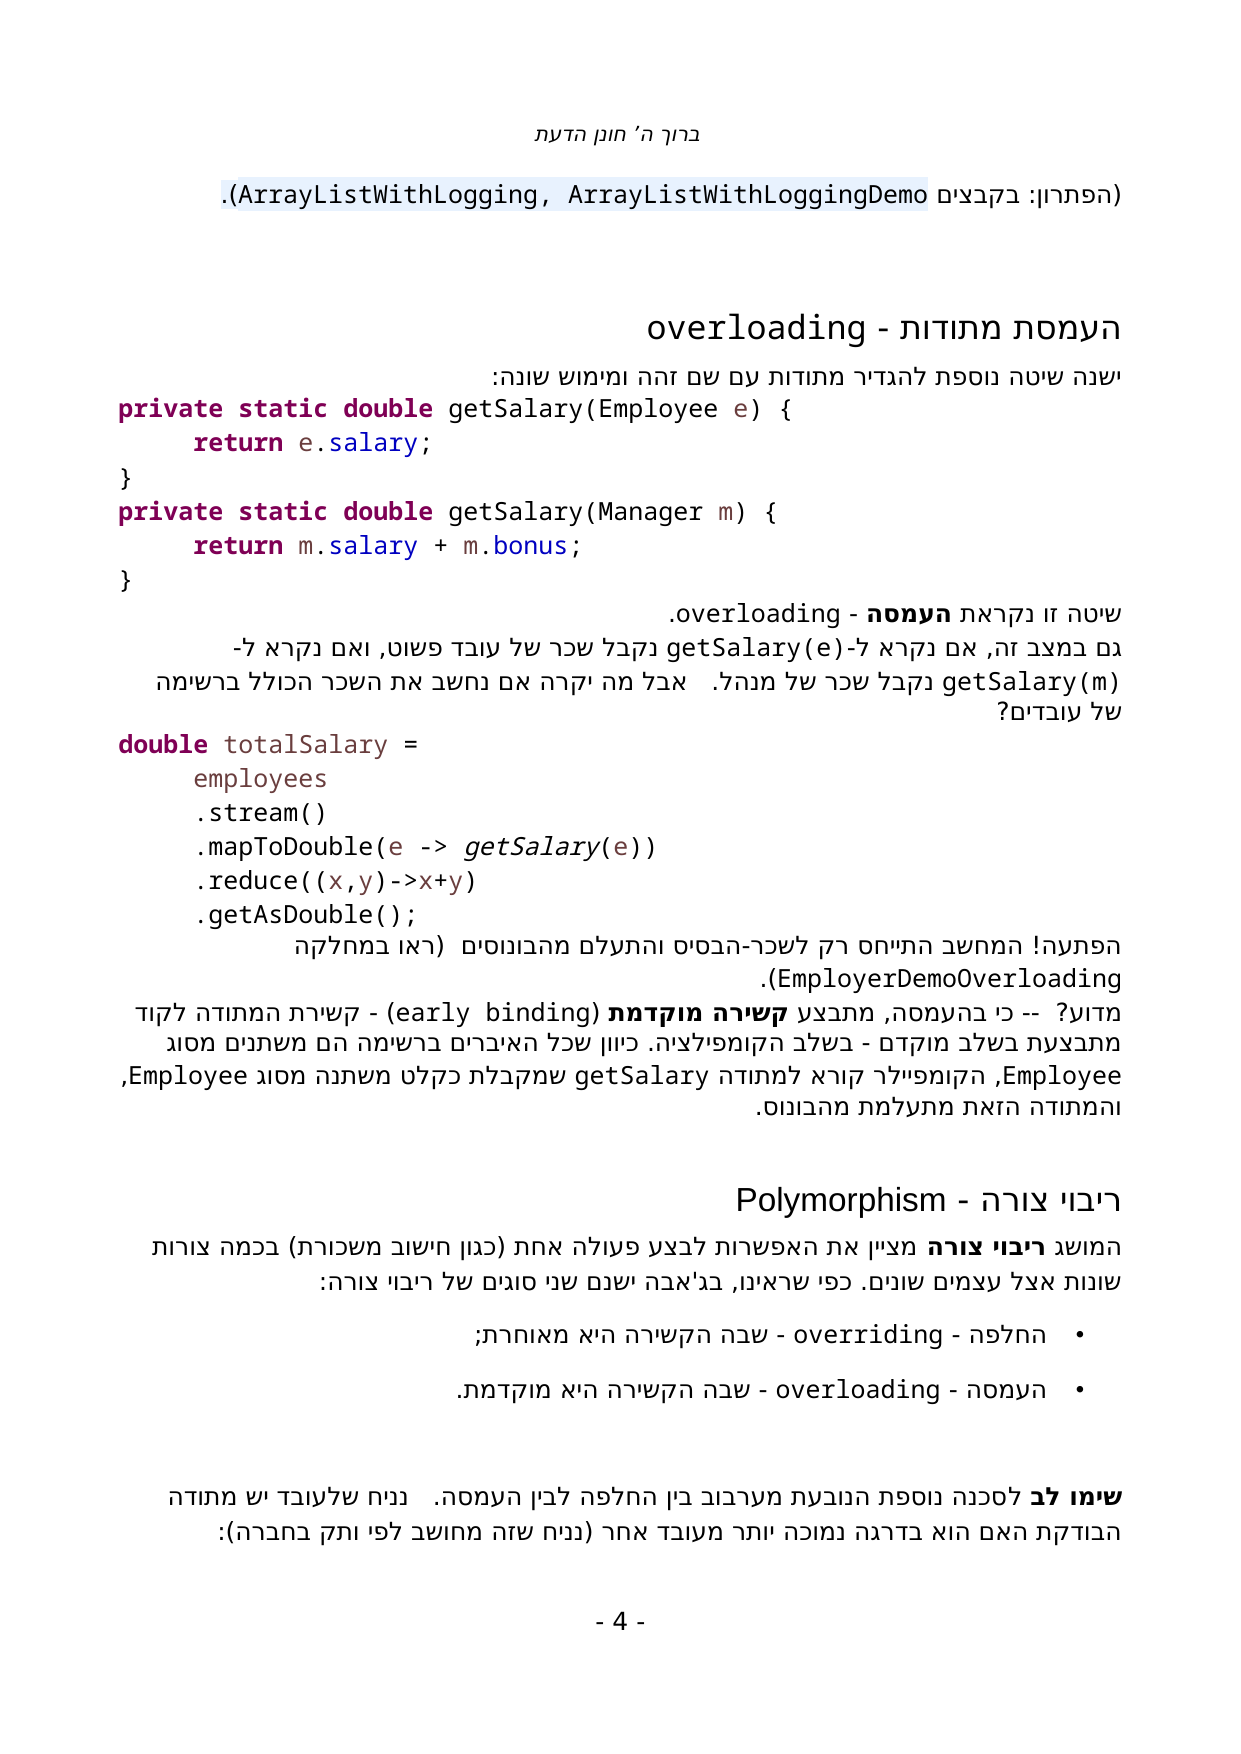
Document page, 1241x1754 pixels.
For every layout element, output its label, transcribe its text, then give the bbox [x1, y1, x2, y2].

text המושג ריבוי צורה מציין את האפשרות לבצע פעולה אחת (כגון חישוב משכורת) בכמה צורות שונות אצל עצמים שונים. כפי שראינו, בג'אבה ישנם שני סוגים של ריבוי צורה: [118, 1232, 1122, 1296]
text employees [118, 761, 1122, 795]
text } [118, 561, 1122, 595]
text .getAsDouble(); [118, 897, 1122, 931]
text .mapToDouble(e -> getSalary(e)) [118, 829, 1122, 863]
list העמסה - overloading - שבה הקשירה היא מוקדמת. [118, 1372, 1084, 1406]
text return m.salary + m.bonus; [118, 527, 1122, 561]
text return e.salary; [118, 425, 1122, 459]
text מדוע? -- כי בהעמסה, מתבצע קשירה מוקדמת (early binding) - קשירת המתודה לקוד מתבצעת בשלב מוקדם - בשלב הקומפילציה. כיוון שכל האיברים ברשימה הם משתנים מסוג Employee, הקומפיילר קורא למתודה getSalary שמקבלת כקלט משתנה מסוג Employee, והמתודה הזאת מתעלמת מהבונוס. [118, 994, 1122, 1121]
text ישנה שיטה נוספת להגדיר מתודות עם שם זהה ומימוש שונה: [118, 362, 1122, 391]
text שיטה זו נקראת העמסה - overloading. [118, 595, 1122, 629]
list החלפה - overriding - שבה הקשירה היא מאוחרת; [118, 1316, 1084, 1350]
subtitle ריבוי צורה - Polymorphism [118, 1180, 1122, 1219]
text .stream() [118, 795, 1122, 829]
text } [118, 459, 1122, 493]
text גם במצב זה, אם נקרא ל-getSalary(e) נקבל שכר של עובד פשוט, ואם נקרא ל-getSalary(m) נקבל שכר של מנהל. אבל מה יקרה אם נחשב את השכר הכולל ברשימה של עובדים? [118, 629, 1122, 727]
text הפתעה! המחשב התייחס רק לשכר-הבסיס והתעלם מהבונוסים (ראו במחלקה EmployerDemoOverloading). [118, 931, 1122, 994]
text שימו לב לסכנה נוספת הנובעת מערבוב בין החלפה לבין העמסה. נניח שלעובד יש מתודה הבודקת האם הוא בדרגה נמוכה יותר מעובד אחר (נניח שזה מחושב לפי ותק בחברה): [118, 1482, 1122, 1547]
text double totalSalary = [118, 727, 1122, 761]
text .reduce((x,y)->x+y) [118, 863, 1122, 897]
text (הפתרון: בקבצים ArrayListWithLogging, ArrayListWithLoggingDemo). [118, 177, 1122, 211]
text private static double getSalary(Employee e) { [118, 391, 1122, 425]
subtitle העמסת מתודות - overloading [118, 304, 1122, 349]
text private static double getSalary(Manager m) { [118, 493, 1122, 527]
